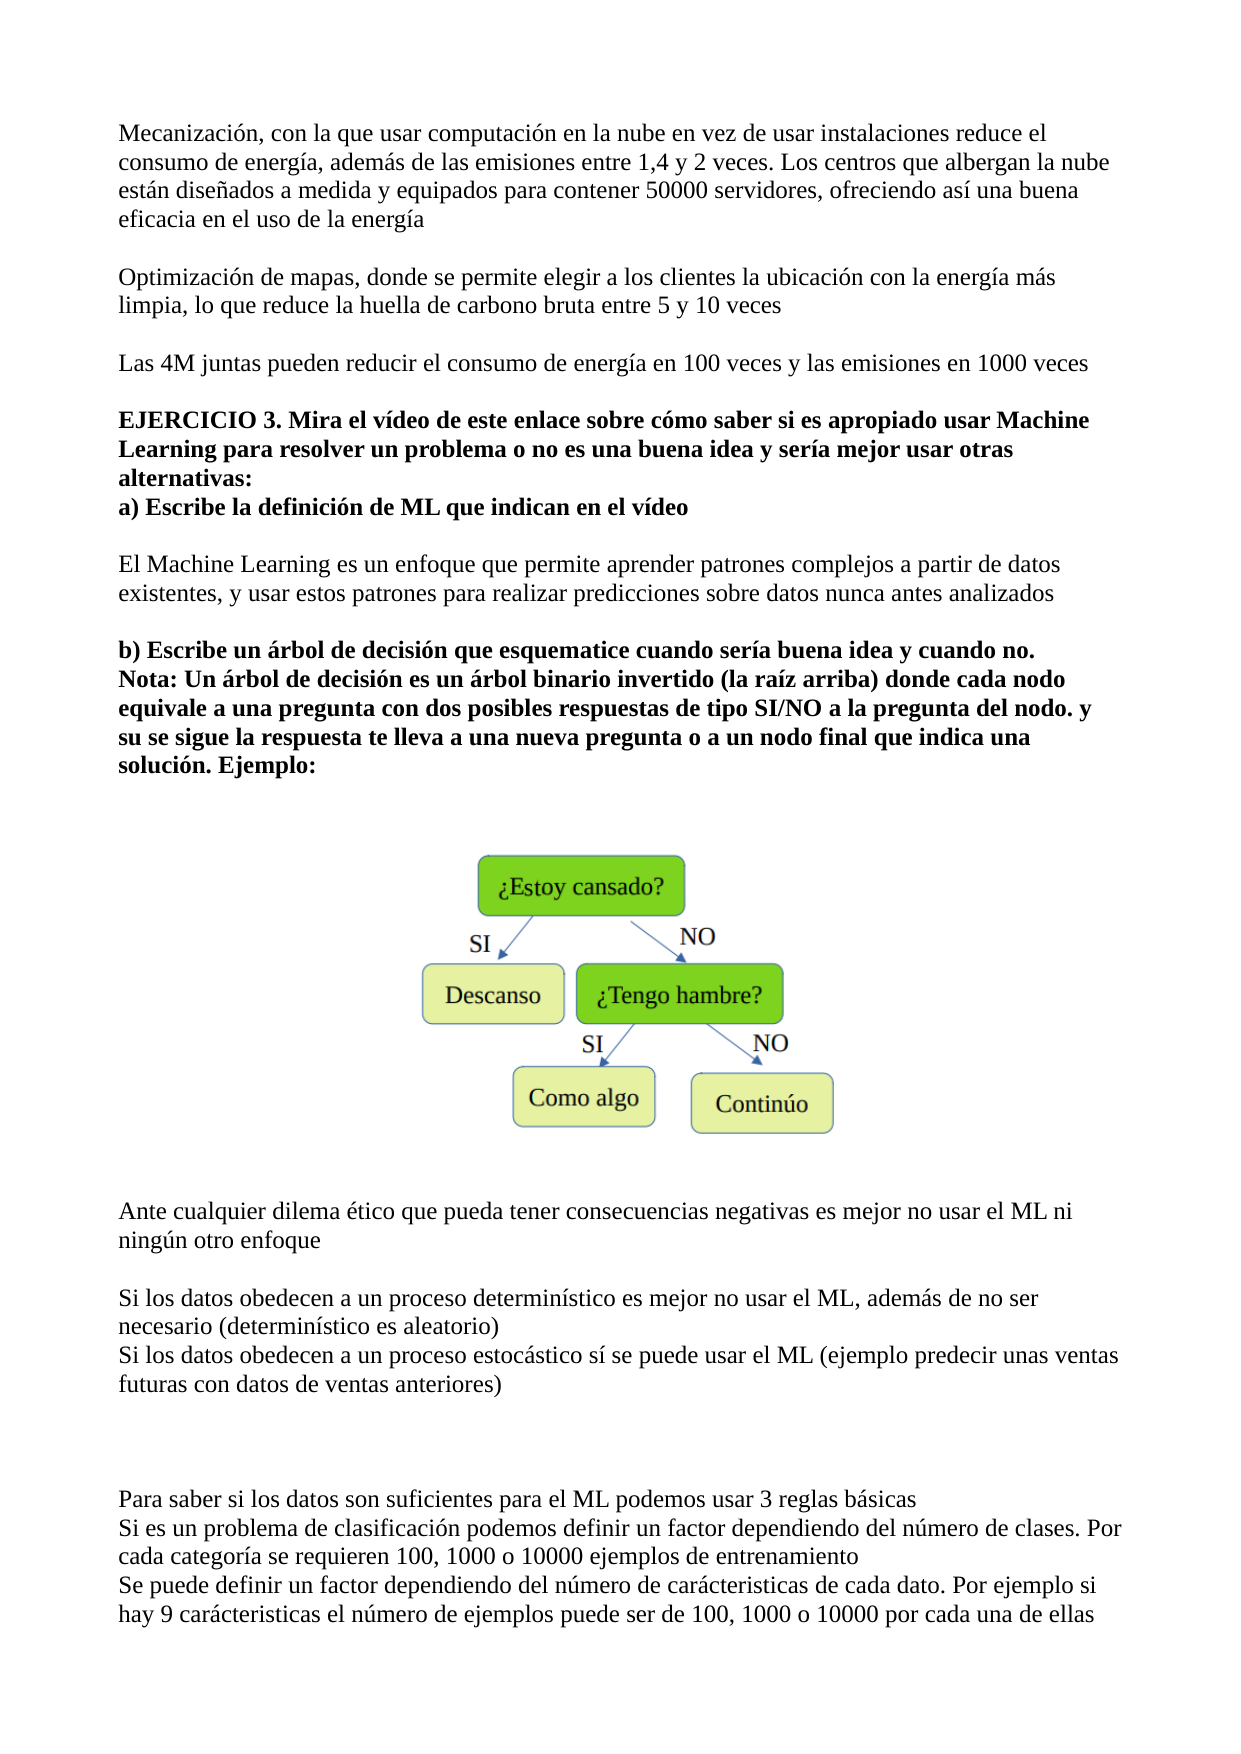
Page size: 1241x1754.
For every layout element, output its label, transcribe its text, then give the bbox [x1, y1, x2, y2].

text Si los datos obedecen a un proceso determinístico es mejor no usar el ML, además de no ser necesario (determinístico es aleatorio) [118, 1283, 1122, 1340]
text Para saber si los datos son suficientes para el ML podemos usar 3 reglas básicas [118, 1484, 1122, 1513]
text Nota: Un árbol de decisión es un árbol binario invertido (la raíz arriba) donde cada nodo [118, 664, 1122, 693]
text Se puede definir un factor dependiendo del número de carácteristicas de cada dato. Por ejemplo si hay 9 carácteristicas el número de ejemplos puede ser de 100, 1000 o 10000 por cada una de ellas [118, 1570, 1122, 1628]
text a) Escribe la definición de ML que indican en el vídeo [118, 492, 1122, 521]
text b) Escribe un árbol de decisión que esquematice cuando sería buena idea y cuando no. [118, 636, 1122, 664]
text su se sigue la respuesta te lleva a una nueva pregunta o a un nodo final que indica una [118, 722, 1122, 751]
text Optimización de mapas, donde se permite elegir a los clientes la ubicación con la energía más limpia, lo que reduce la huella de carbono bruta entre 5 y 10 veces [118, 262, 1122, 319]
text Ante cualquier dilema ético que pueda tener consecuencias negativas es mejor no usar el ML ni ningún otro enfoque [118, 1196, 1122, 1254]
text EJERCICIO 3. Mira el vídeo de este enlace sobre cómo saber si es apropiado usar Machine [118, 406, 1122, 434]
text Si los datos obedecen a un proceso estocástico sí se puede usar el ML (ejemplo predecir unas ventas futuras con datos de ventas anteriores) [118, 1340, 1122, 1398]
text El Machine Learning es un enfoque que permite aprender patrones complejos a partir de datos existentes, y usar estos patrones para realizar predicciones sobre datos nunca antes analizados [118, 549, 1122, 607]
text Si es un problema de clasificación podemos definir un factor dependiendo del número de clases. Por cada categoría se requieren 100, 1000 o 10000 ejemplos de entrenamiento [118, 1513, 1122, 1570]
text solución. Ejemplo: [118, 751, 1122, 779]
text equivale a una pregunta con dos posibles respuestas de tipo SI/NO a la pregunta del nodo. y [118, 693, 1122, 722]
text Mecanización, con la que usar computación en la nube en vez de usar instalaciones reduce el consumo de energía, además de las emisiones entre 1,4 y 2 veces. Los centros que albergan la nube están diseñados a medida y equipados para contener 50000 servidores, ofreciendo así una buena eficacia en el uso de la energía [118, 118, 1122, 233]
text Learning para resolver un problema o no es una buena idea y sería mejor usar otras alternativas: [118, 434, 1122, 492]
picture [391, 816, 862, 1139]
text Las 4M juntas pueden reducir el consumo de energía en 100 veces y las emisiones en 1000 veces [118, 348, 1122, 377]
